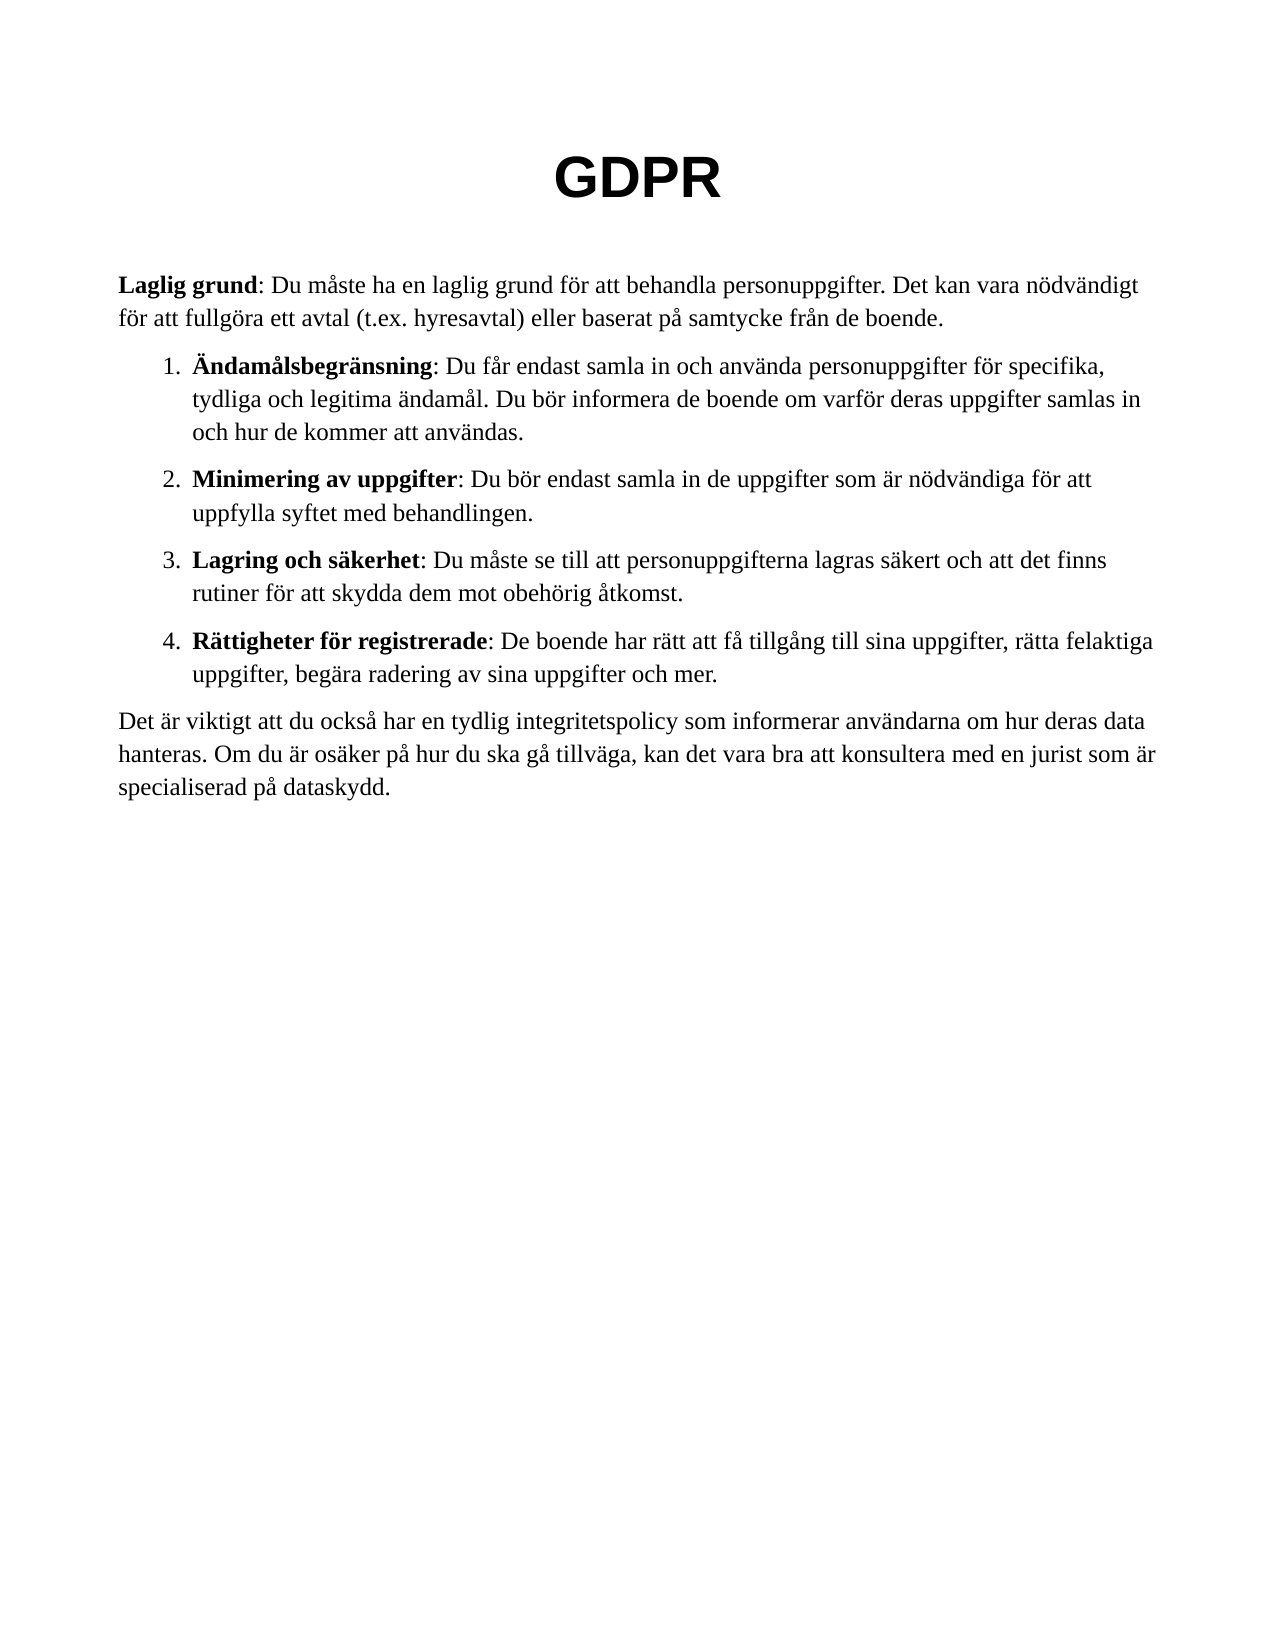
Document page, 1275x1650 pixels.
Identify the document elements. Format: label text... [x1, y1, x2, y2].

title GDPR [118, 143, 1157, 210]
list Lagring och säkerhet: Du måste se till att personuppgifterna lagras säkert och att det finns rutiner för att skydda dem mot obehörig åtkomst. [162, 545, 1157, 607]
text Det är viktigt att du också har en tydlig integritetspolicy som informerar användarna om hur deras data hanteras. Om du är osäker på hur du ska gå tillväga, kan det vara bra att konsultera med en jurist som är specialiserad på dataskydd. [118, 706, 1157, 801]
list Minimering av uppgifter: Du bör endast samla in de uppgifter som är nödvändiga för att uppfylla syftet med behandlingen. [162, 464, 1157, 526]
text Laglig grund: Du måste ha en laglig grund för att behandla personuppgifter. Det kan vara nödvändigt för att fullgöra ett avtal (t.ex. hyresavtal) eller baserat på samtycke från de boende. [118, 270, 1157, 332]
list Rättigheter för registrerade: De boende har rätt att få tillgång till sina uppgifter, rätta felaktiga uppgifter, begära radering av sina uppgifter och mer. [162, 626, 1157, 688]
list Ändamålsbegränsning: Du får endast samla in och använda personuppgifter för specifika, tydliga och legitima ändamål. Du bör informera de boende om varför deras uppgifter samlas in och hur de kommer att användas. [162, 351, 1157, 446]
